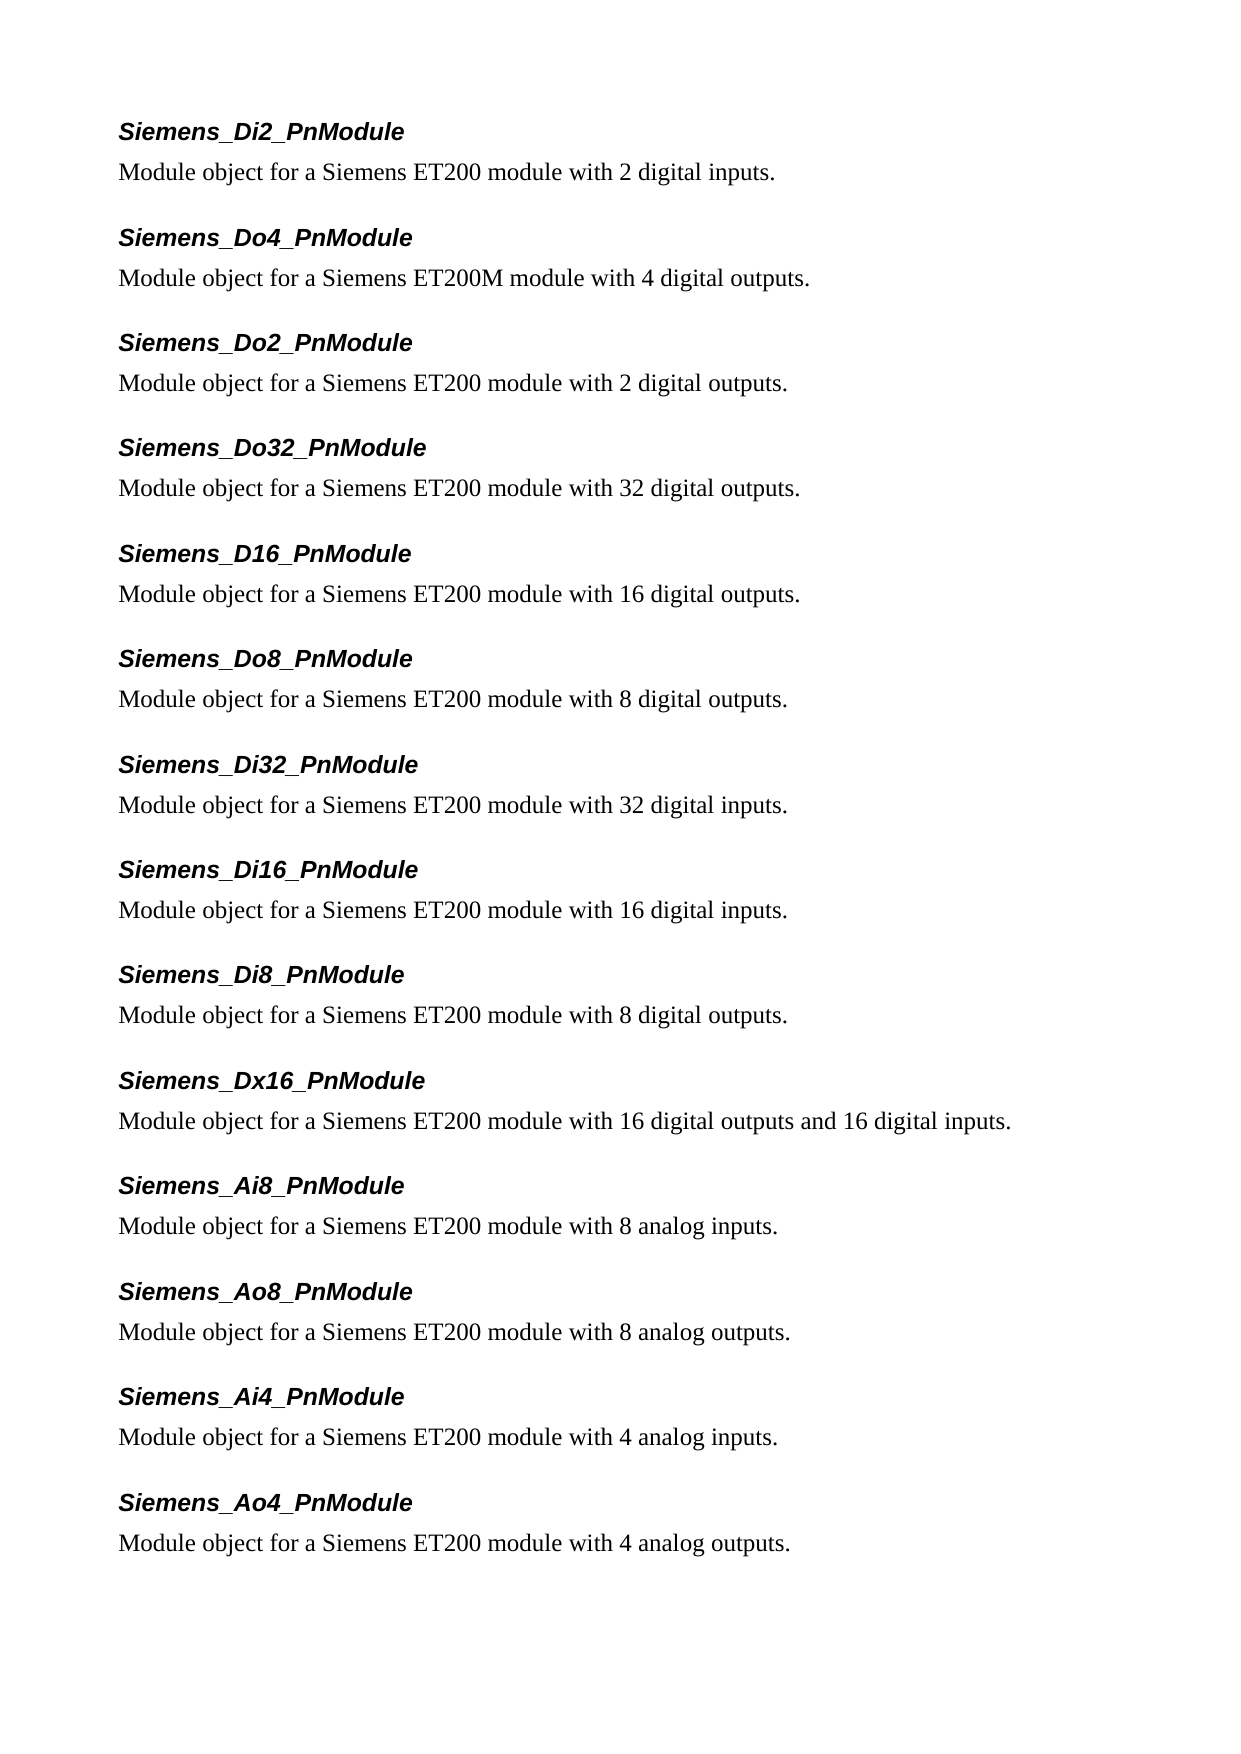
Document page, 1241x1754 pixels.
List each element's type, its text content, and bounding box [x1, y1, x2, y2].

text Module object for a Siemens ET200 module with 16 digital outputs and 16 digital inputs. [118, 1107, 1122, 1135]
subtitle Siemens_Di8_PnModule [118, 961, 1122, 989]
text Module object for a Siemens ET200 module with 8 digital outputs. [118, 1002, 1122, 1029]
subtitle Siemens_Ao4_PnModule [118, 1488, 1122, 1516]
subtitle Siemens_Ai8_PnModule [118, 1172, 1122, 1200]
text Module object for a Siemens ET200 module with 2 digital inputs. [118, 158, 1122, 186]
subtitle Siemens_Di2_PnModule [118, 118, 1122, 146]
subtitle Siemens_Do2_PnModule [118, 329, 1122, 357]
subtitle Siemens_Di32_PnModule [118, 751, 1122, 778]
subtitle Siemens_D16_PnModule [118, 540, 1122, 567]
subtitle Siemens_Do32_PnModule [118, 434, 1122, 462]
subtitle Siemens_Do4_PnModule [118, 223, 1122, 251]
subtitle Siemens_Dx16_PnModule [118, 1067, 1122, 1094]
text Module object for a Siemens ET200 module with 8 analog outputs. [118, 1318, 1122, 1346]
subtitle Siemens_Di16_PnModule [118, 856, 1122, 884]
text Module object for a Siemens ET200 module with 8 analog inputs. [118, 1212, 1122, 1240]
subtitle Siemens_Ai4_PnModule [118, 1383, 1122, 1411]
text Module object for a Siemens ET200 module with 8 digital outputs. [118, 685, 1122, 713]
text Module object for a Siemens ET200 module with 4 analog inputs. [118, 1423, 1122, 1451]
text Module object for a Siemens ET200 module with 32 digital inputs. [118, 791, 1122, 818]
text Module object for a Siemens ET200 module with 4 analog outputs. [118, 1529, 1122, 1556]
text Module object for a Siemens ET200M module with 4 digital outputs. [118, 264, 1122, 291]
text Module object for a Siemens ET200 module with 2 digital outputs. [118, 369, 1122, 397]
subtitle Siemens_Do8_PnModule [118, 645, 1122, 673]
text Module object for a Siemens ET200 module with 16 digital inputs. [118, 896, 1122, 924]
subtitle Siemens_Ao8_PnModule [118, 1278, 1122, 1305]
text Module object for a Siemens ET200 module with 32 digital outputs. [118, 474, 1122, 502]
text Module object for a Siemens ET200 module with 16 digital outputs. [118, 580, 1122, 608]
